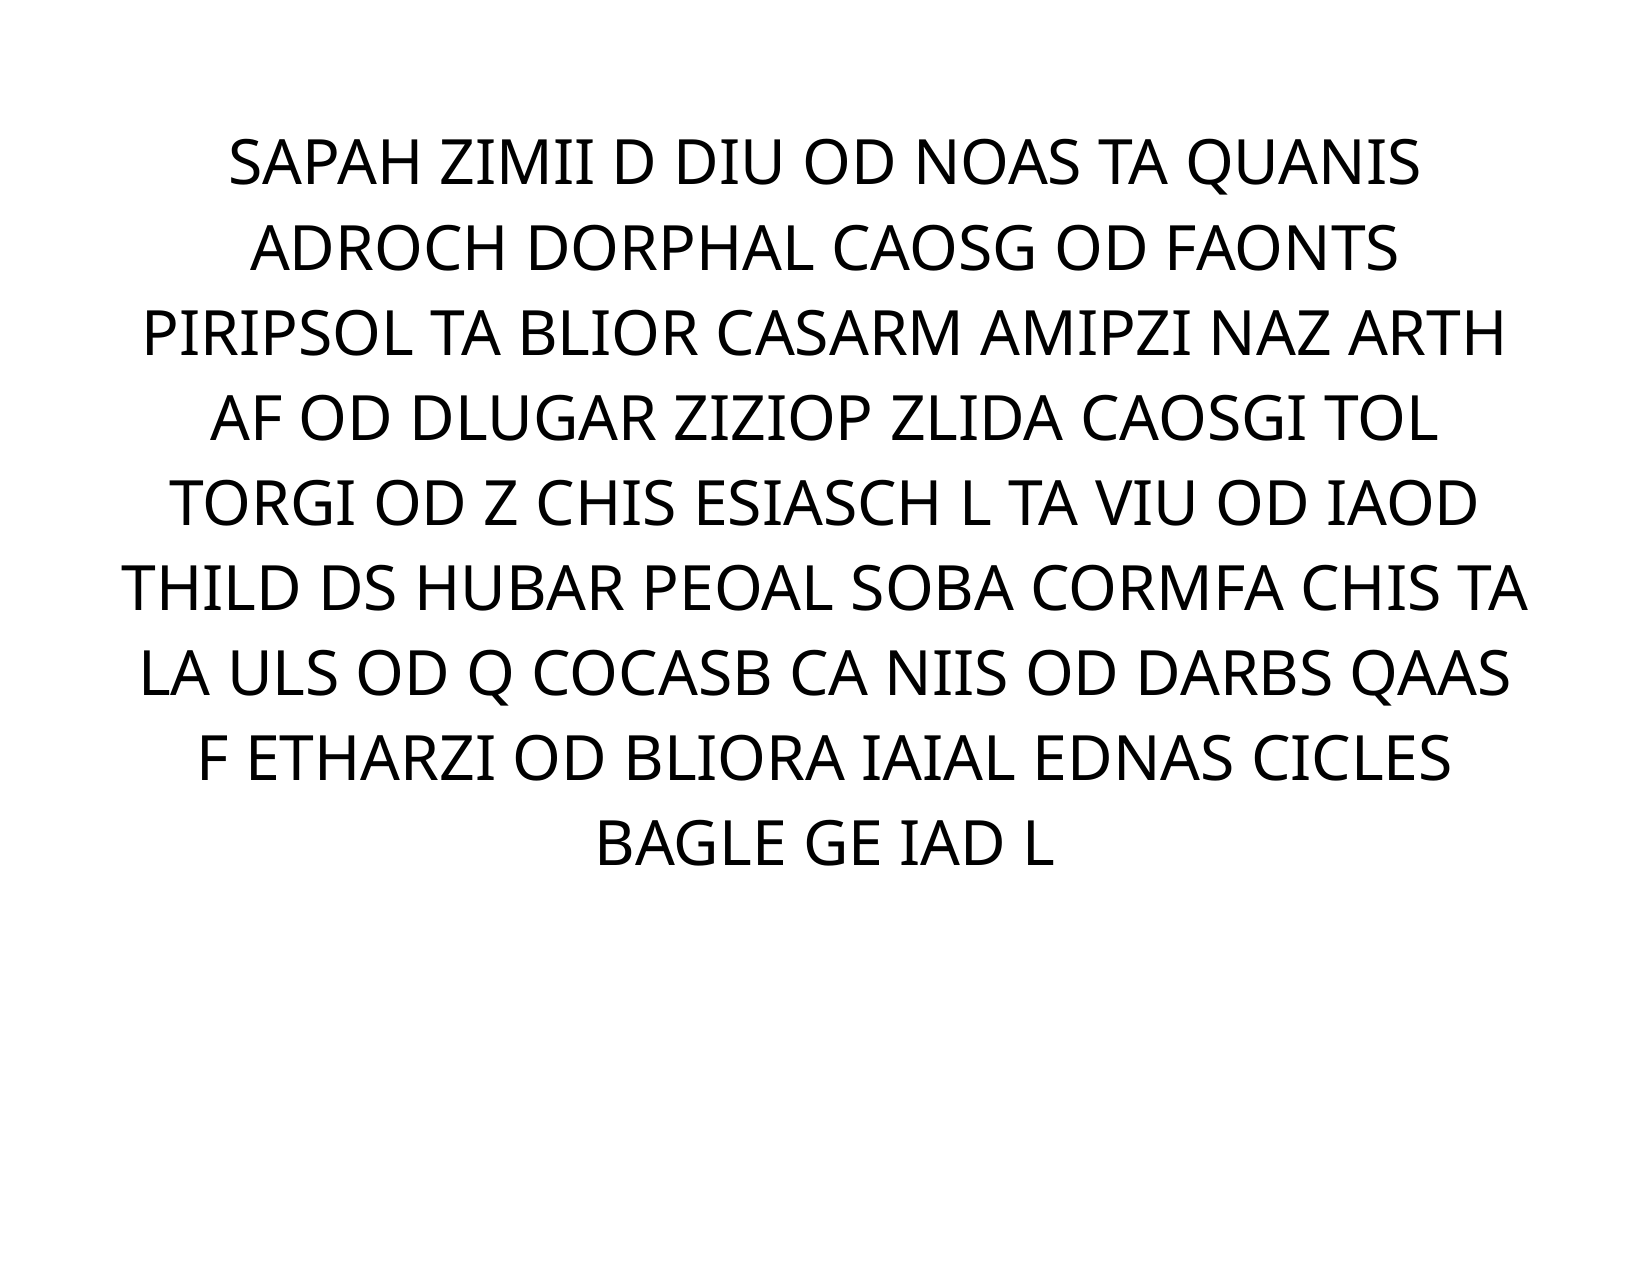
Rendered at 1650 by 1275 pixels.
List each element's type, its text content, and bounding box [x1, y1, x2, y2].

text SAPAH ZIMII D DIU OD NOAS TA QUANIS ADROCH DORPHAL CAOSG OD FAONTS PIRIPSOL TA BLIOR CASARM AMIPZI NAZ ARTH AF OD DLUGAR ZIZIOP ZLIDA CAOSGI TOL TORGI OD Z CHIS ESIASCH L TA VIU OD IAOD THILD DS HUBAR PEOAL SOBA CORMFA CHIS TA LA ULS OD Q COCASB CA NIIS OD DARBS QAAS F ETHARZI OD BLIORA IAIAL EDNAS CICLES BAGLE GE IAD L [118, 118, 1532, 884]
